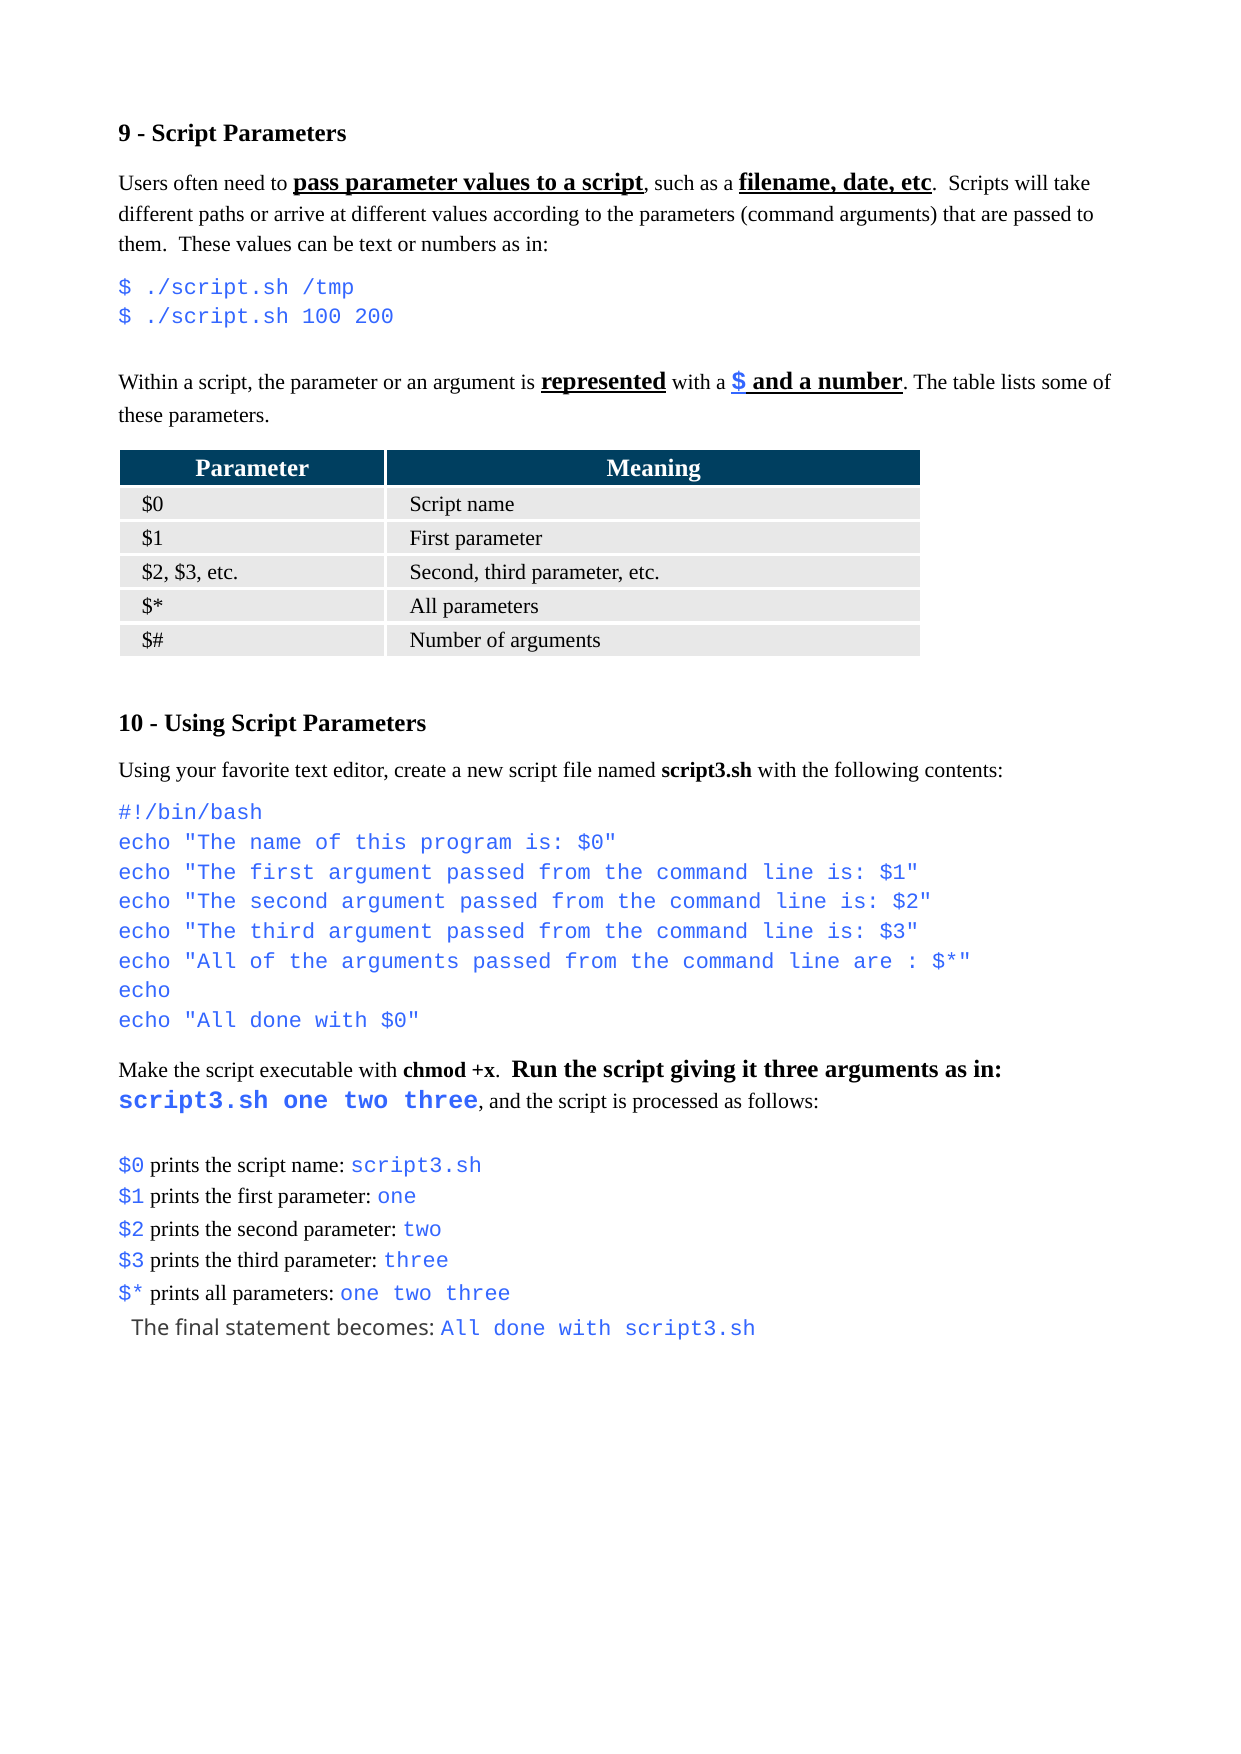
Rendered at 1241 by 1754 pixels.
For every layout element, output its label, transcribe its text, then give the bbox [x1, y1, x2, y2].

table_cell $0 [120, 488, 384, 519]
table_cell All parameters [387, 590, 920, 621]
text $ ./script.sh /tmp $ ./script.sh 100 200 Within a script, the parameter or an argument is represented with a $ and a number. The table lists some of these parameters. [118, 276, 1122, 427]
table_header Meaning [387, 450, 920, 485]
table_cell Script name [387, 488, 920, 519]
text Make the script executable with chmod +x. Run the script giving it three arguments as in: script3.sh one two three, and the script is processed as follows: $0 prints the script name: script3.sh $1 prints the first parameter: one $2 prints the second parameter: two $3 prints the third parameter: three $* prints all parameters: one two three The final statement becomes: All done with script3.sh [118, 1054, 1122, 1342]
table_cell Number of arguments [387, 625, 920, 656]
table_cell $2, $3, etc. [120, 556, 384, 587]
table_cell $# [120, 625, 384, 656]
text Using your favorite text editor, create a new script file named script3.sh with the following contents: [118, 757, 1122, 782]
table_cell $1 [120, 522, 384, 553]
table_header Parameter [120, 450, 384, 485]
table_cell First parameter [387, 522, 920, 553]
table_cell Second, third parameter, etc. [387, 556, 920, 587]
table_cell $* [120, 590, 384, 621]
text 9 - Script Parameters [118, 118, 1122, 147]
text #!/bin/bash echo "The name of this program is: $0" echo "The first argument passed from the command line is: $1" echo "The second argument passed from the command line is: $2" echo "The third argument passed from the command line is: $3" echo "All of the arguments passed from the command line are : $*" echo echo "All done with $0" [118, 802, 1122, 1034]
text Users often need to pass parameter values to a script, such as a filename, date, etc. Scripts will take different paths or arrive at different values according to the parameters (command arguments) that are passed to them. These values can be text or numbers as in: [118, 167, 1122, 256]
text 10 - Using Script Parameters [118, 708, 1122, 736]
